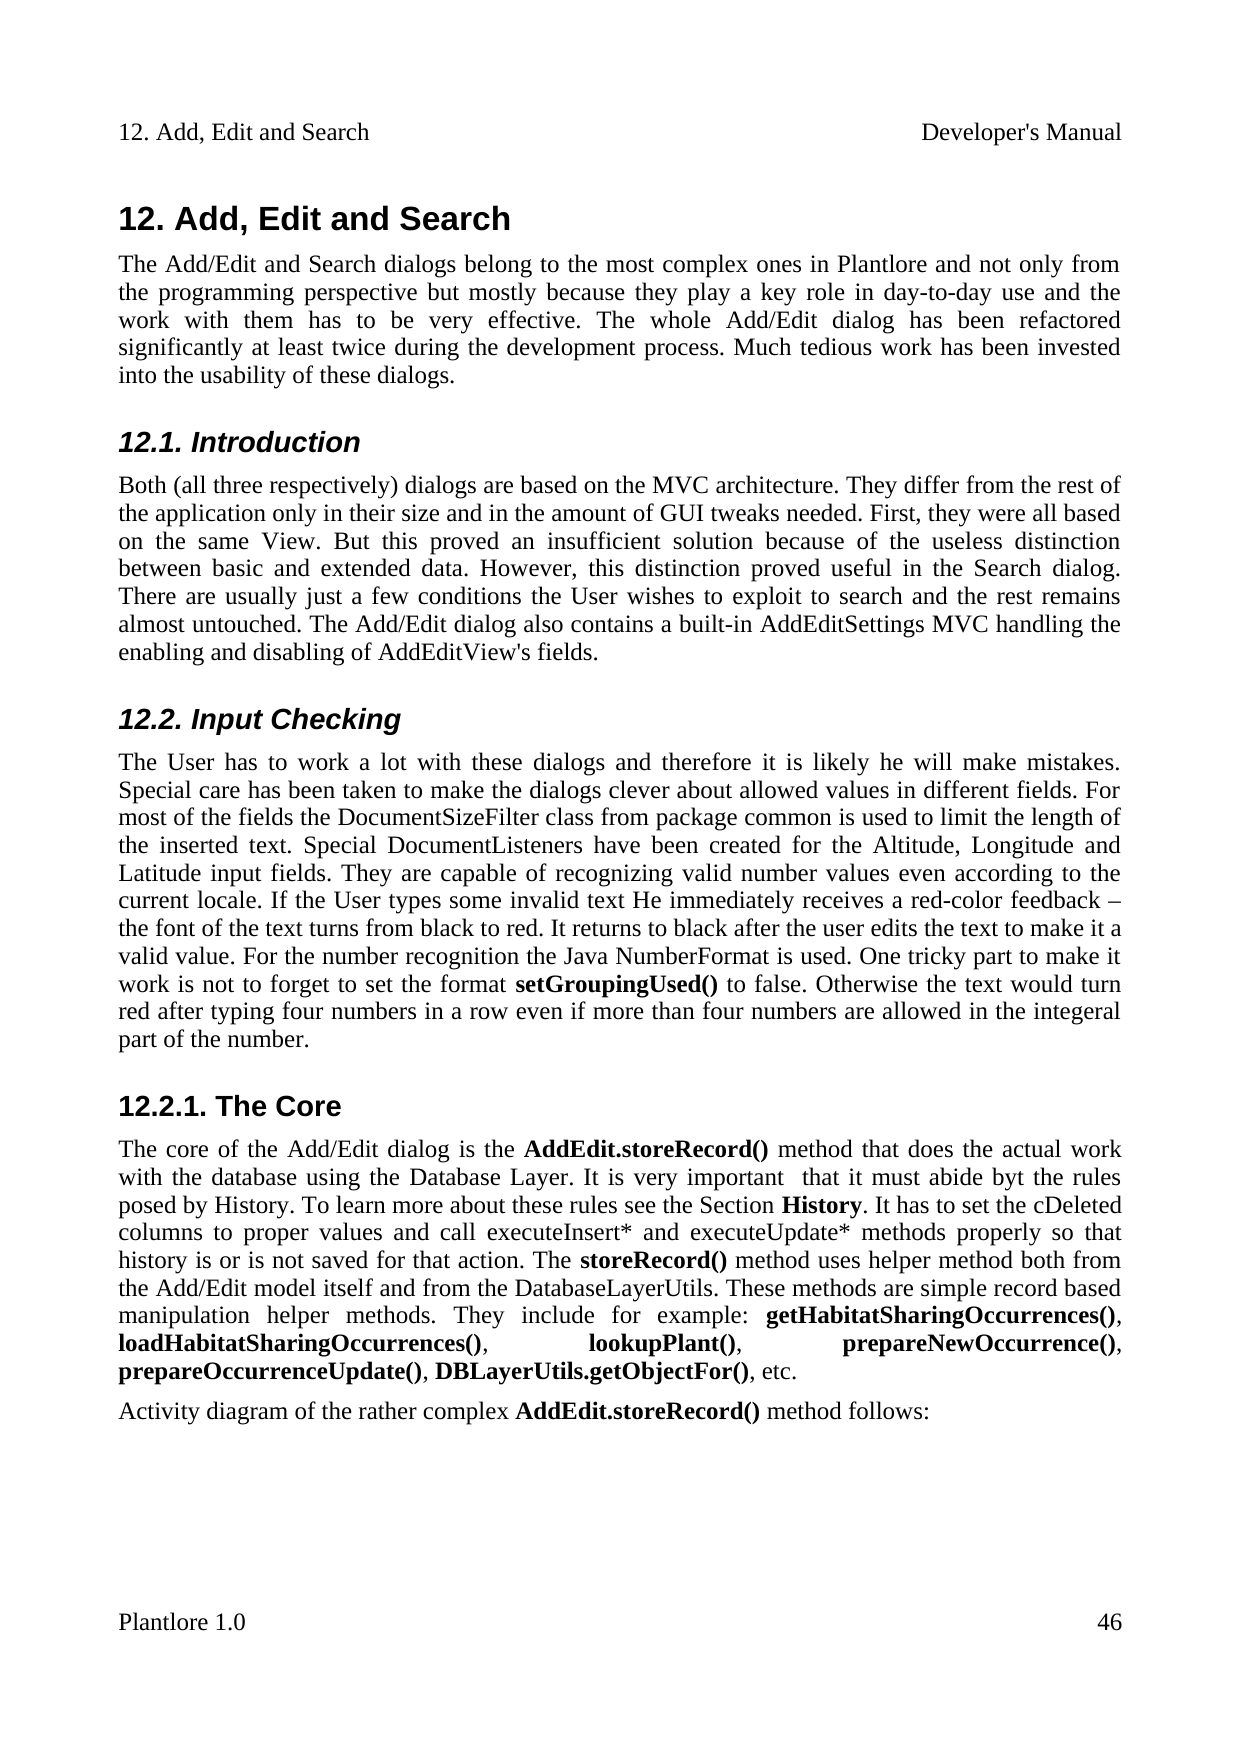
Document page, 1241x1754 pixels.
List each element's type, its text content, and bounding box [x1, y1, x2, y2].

subtitle 12.2.1. The Core [118, 1090, 1122, 1123]
subtitle 12. Add, Edit and Search [118, 200, 1122, 238]
text The core of the Add/Edit dialog is the AddEdit.storeRecord() method that does the actual work with the database using the Database Layer. It is very important that it must abide byt the rules posed by History. To learn more about these rules see the Section History. It has to set the cDeleted columns to proper values and call executeInsert* and executeUpdate* methods properly so that history is or is not saved for that action. The storeRecord() method uses helper method both from the Add/Edit model itself and from the DatabaseLayerUtils. These methods are simple record based manipulation helper methods. They include for example: getHabitatSharingOccurrences(), loadHabitatSharingOccurrences(), lookupPlant(), prepareNewOccurrence(), prepareOccurrenceUpdate(), DBLayerUtils.getObjectFor(), etc. [118, 1135, 1122, 1385]
subtitle 12.1. Introduction [118, 426, 1122, 459]
text Both (all three respectively) dialogs are based on the MVC architecture. They differ from the rest of the application only in their size and in the amount of GUI tweaks needed. First, they were all based on the same View. But this proved an insufficient solution because of the useless distinction between basic and extended data. However, this distinction proved useful in the Search dialog. There are usually just a few conditions the User wishes to exploit to search and the rest remains almost untouched. The Add/Edit dialog also contains a built-in AddEditSettings MVC handling the enabling and disabling of AddEditView's fields. [118, 471, 1122, 665]
text Activity diagram of the rather complex AddEdit.storeRecord() method follows: [118, 1397, 1122, 1425]
subtitle 12.2. Input Checking [118, 703, 1122, 736]
text The User has to work a lot with these dialogs and therefore it is likely he will make mistakes. Special care has been taken to make the dialogs clever about allowed values in different fields. For most of the fields the DocumentSizeFilter class from package common is used to limit the length of the inserted text. Special DocumentListeners have been created for the Altitude, Longitude and Latitude input fields. They are capable of recognizing valid number values even according to the current locale. If the User types some invalid text He immediately receives a red-color feedback – the font of the text turns from black to red. It returns to black after the user edits the text to make it a valid value. For the number recognition the Java NumberFormat is used. One tricky part to make it work is not to forget to set the format setGroupingUsed() to false. Otherwise the text would turn red after typing four numbers in a row even if more than four numbers are allowed in the integeral part of the number. [118, 748, 1122, 1053]
text The Add/Edit and Search dialogs belong to the most complex ones in Plantlore and not only from the programming perspective but mostly because they play a key role in day-to-day use and the work with them has to be very effective. The whole Add/Edit dialog has been refactored significantly at least twice during the development process. Much tedious work has been invested into the usability of these dialogs. [118, 250, 1122, 389]
